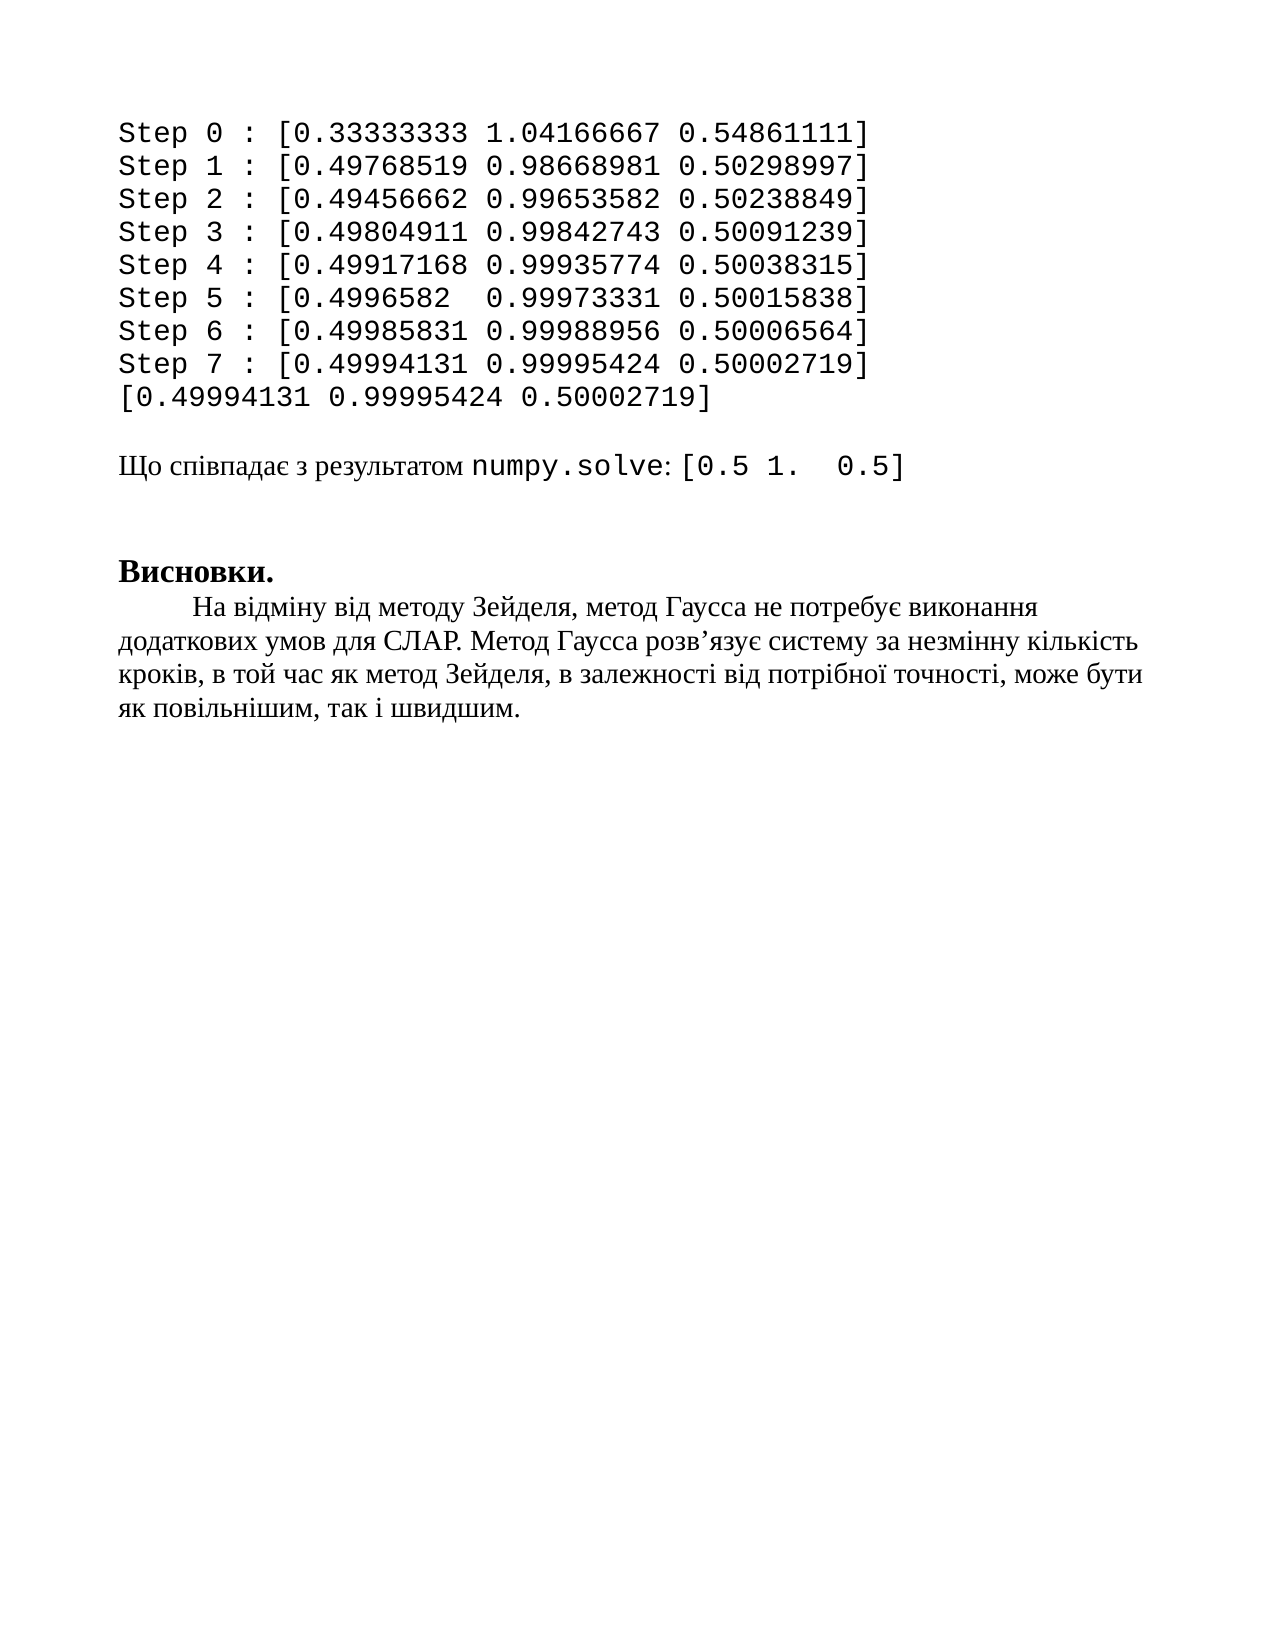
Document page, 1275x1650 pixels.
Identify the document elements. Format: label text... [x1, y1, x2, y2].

text Step 5 : [0.4996582 0.99973331 0.50015838] [118, 283, 1157, 316]
text Step 7 : [0.49994131 0.99995424 0.50002719] [118, 349, 1157, 382]
text Step 3 : [0.49804911 0.99842743 0.50091239] [118, 217, 1157, 250]
text На відміну від методу Зейделя, метод Гаусса не потребує виконання додаткових умов для СЛАР. Метод Гаусса розв’язує систему за незмінну кількість кроків, в той час як метод Зейделя, в залежності від потрібної точності, може бути як повільнішим, так і швидшим. [118, 589, 1157, 723]
text Що співпадає з результатом numpy.solve: [0.5 1. 0.5] [118, 448, 1157, 484]
text Step 6 : [0.49985831 0.99988956 0.50006564] [118, 316, 1157, 349]
text Step 0 : [0.33333333 1.04166667 0.54861111] [118, 118, 1157, 151]
text Step 2 : [0.49456662 0.99653582 0.50238849] [118, 184, 1157, 217]
text Step 1 : [0.49768519 0.98668981 0.50298997] [118, 151, 1157, 184]
text Висновки. [118, 551, 1157, 589]
text Step 4 : [0.49917168 0.99935774 0.50038315] [118, 250, 1157, 283]
text [0.49994131 0.99995424 0.50002719] [118, 382, 1157, 415]
